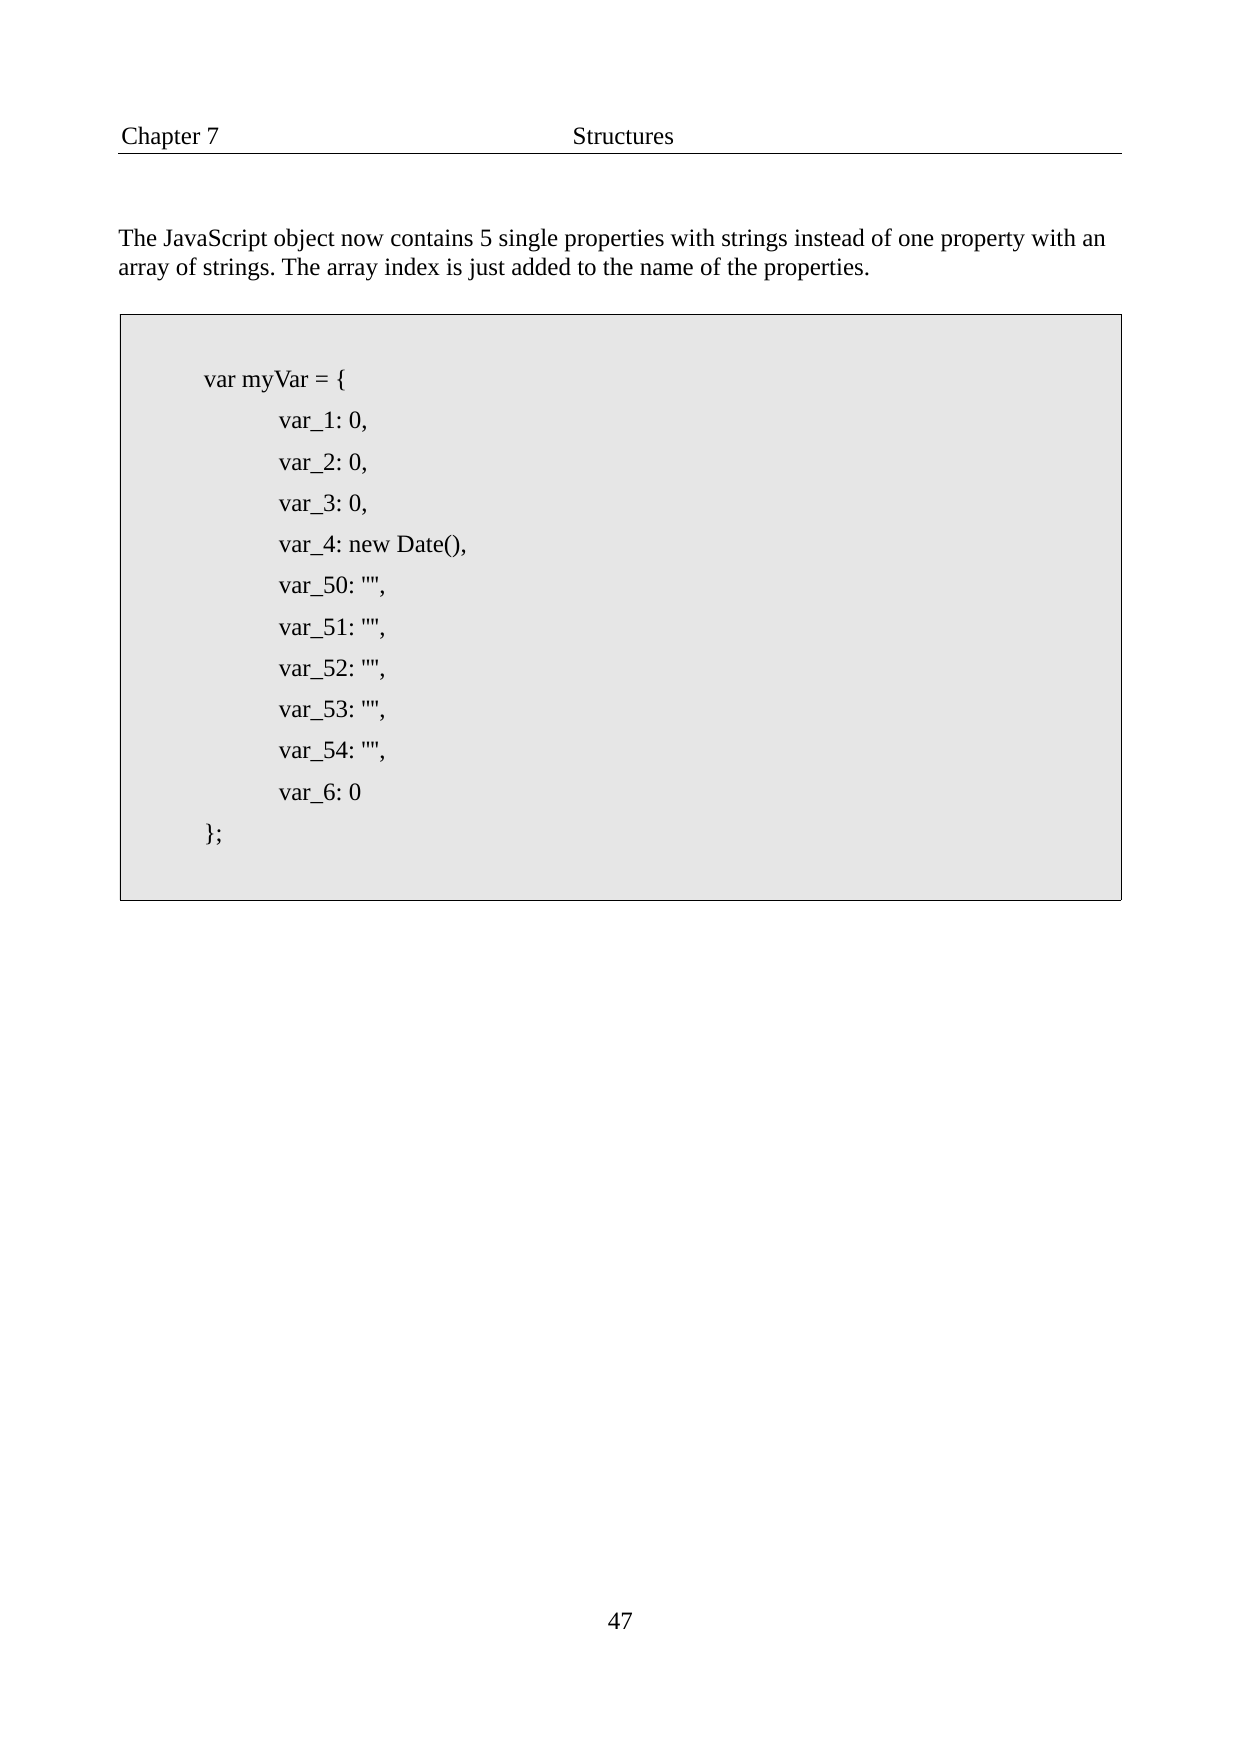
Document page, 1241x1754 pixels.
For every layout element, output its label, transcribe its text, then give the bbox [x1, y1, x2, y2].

text var_52: '''', [128, 653, 1112, 682]
text The JavaScript object now contains 5 single properties with strings instead of one property with an array of strings. The array index is just added to the name of the properties. [118, 223, 1122, 281]
text var_50: '''', [128, 571, 1112, 599]
text var_1: 0, [128, 406, 1112, 434]
text var_53: '''', [128, 694, 1112, 723]
text var_6: 0 [128, 777, 1112, 806]
text }; [128, 818, 1112, 847]
text var_3: 0, [128, 488, 1112, 517]
text var myVar = { [128, 364, 1112, 393]
text var_51: '''', [128, 612, 1112, 641]
text var_4: new Date(), [128, 529, 1112, 558]
text var_2: 0, [128, 447, 1112, 476]
text var_54: '''', [128, 736, 1112, 764]
